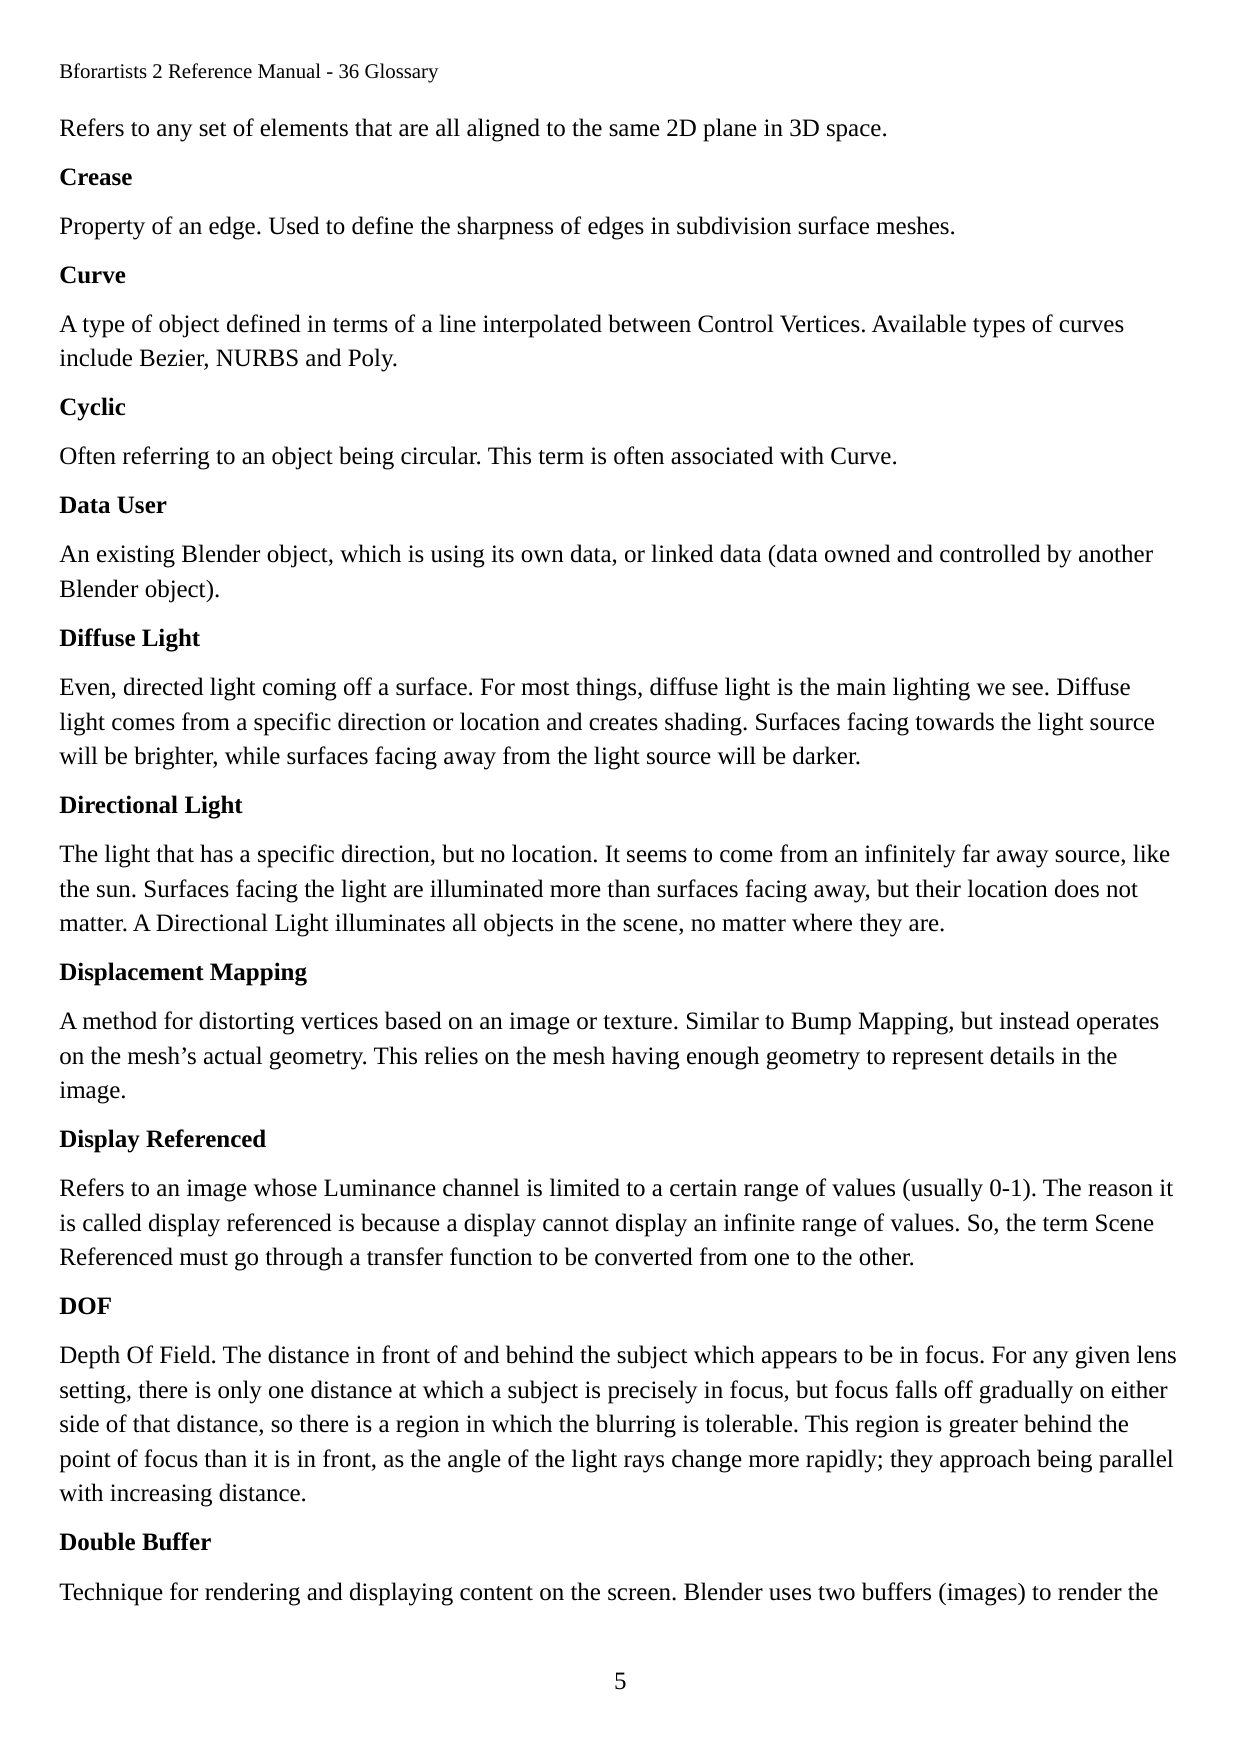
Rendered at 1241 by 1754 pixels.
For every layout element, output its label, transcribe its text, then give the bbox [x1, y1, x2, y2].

text Refers to an image whose Luminance channel is limited to a certain range of values (usually 0-1). The reason it is called display referenced is because a display cannot display an infinite range of values. So, the term Scene Referenced must go through a transfer function to be converted from one to the other. [59, 1173, 1181, 1271]
text The light that has a specific direction, but no location. It seems to come from an infinitely far away source, like the sun. Surfaces facing the light are illuminated more than surfaces facing away, but their location does not matter. A Directional Light illuminates all objects in the scene, no matter where they are. [59, 839, 1181, 937]
text Cyclic [59, 392, 1181, 421]
text Curve [59, 260, 1181, 288]
text Technique for rendering and displaying content on the screen. Blender uses two buffers (images) to render the [59, 1577, 1181, 1605]
text An existing Blender object, which is using its own data, or linked data (data owned and controlled by another Blender object). [59, 539, 1181, 603]
text Displacement Mapping [59, 957, 1181, 986]
text Depth Of Field. The distance in front of and behind the subject which appears to be in focus. For any given lens setting, there is only one distance at which a subject is precisely in focus, but focus falls off gradually on either side of that distance, so there is a region in which the blurring is tolerable. This region is greater behind the point of focus than it is in front, as the angle of the light rays change more rapidly; they approach being parallel with increasing distance. [59, 1341, 1181, 1507]
text A type of object defined in terms of a line interpolated between Control Vertices. Available types of curves include Bezier, NURBS and Poly. [59, 309, 1181, 372]
text Often referring to an object being circular. This term is often associated with Curve. [59, 441, 1181, 470]
text Data User [59, 491, 1181, 519]
text Crease [59, 162, 1181, 190]
text Property of an edge. Used to define the sharpness of edges in subdivision surface meshes. [59, 211, 1181, 239]
text A method for distorting vertices based on an image or texture. Similar to Bump Mapping, but instead operates on the mesh’s actual geometry. This relies on the mesh having enough geometry to represent details in the image. [59, 1006, 1181, 1104]
text Double Buffer [59, 1527, 1181, 1556]
text Directional Light [59, 790, 1181, 819]
text Display Referenced [59, 1124, 1181, 1153]
text Even, directed light coming off a surface. For most things, diffuse light is the main lighting we see. Diffuse light comes from a specific direction or location and creates shading. Surfaces facing towards the light source will be brighter, while surfaces facing away from the light source will be darker. [59, 672, 1181, 770]
text DOF [59, 1291, 1181, 1320]
text Refers to any set of elements that are all aligned to the same 2D plane in 3D space. [59, 113, 1181, 141]
text Diffuse Light [59, 623, 1181, 652]
